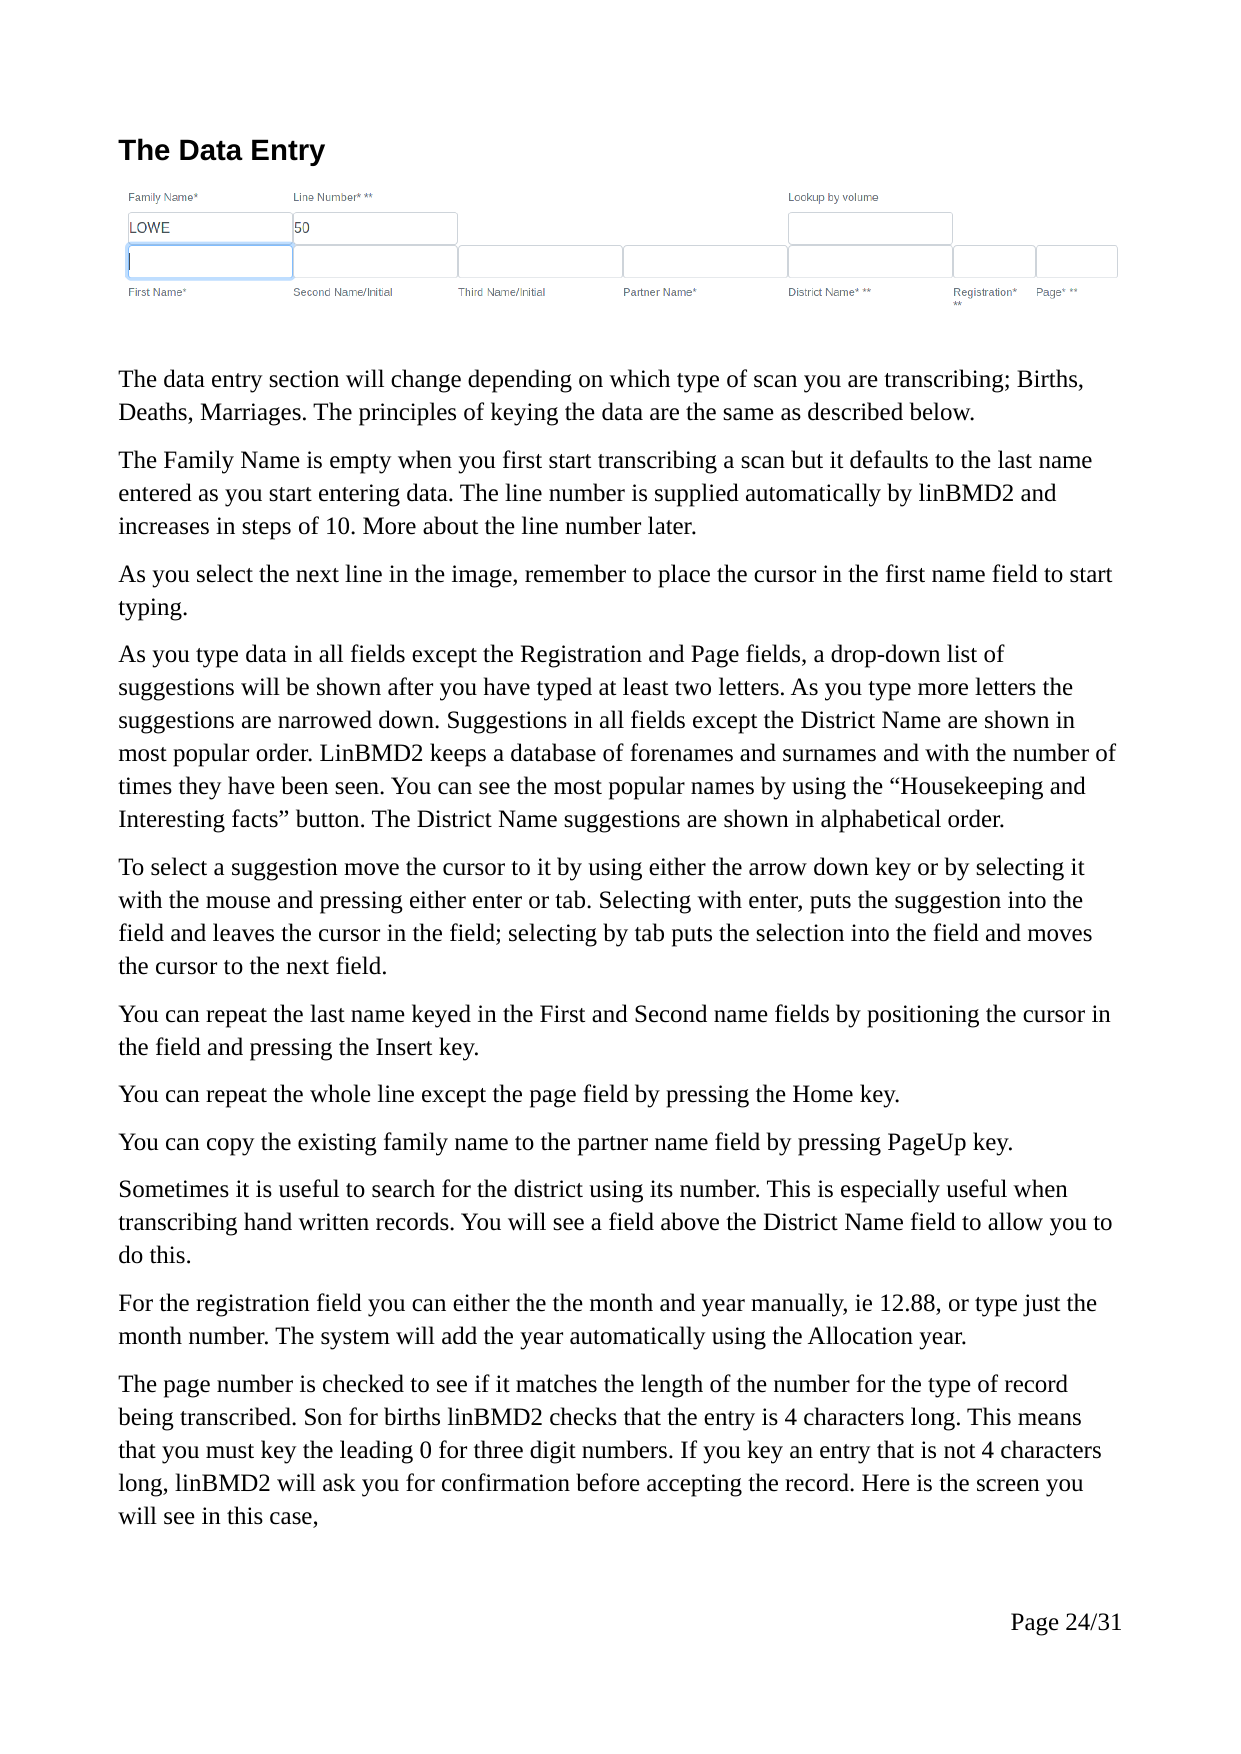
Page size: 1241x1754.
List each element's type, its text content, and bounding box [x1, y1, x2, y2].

subtitle The Data Entry [118, 133, 1122, 166]
text To select a suggestion move the cursor to it by using either the arrow down key or by selecting it with the mouse and pressing either enter or tab. Selecting with enter, puts the suggestion into the field and leaves the cursor in the field; selecting by tab puts the selection into the field and moves the cursor to the next field. [118, 852, 1122, 980]
text As you type data in all fields except the Registration and Page fields, a drop-down list of suggestions will be shown after you have typed at least two letters. As you type more letters the suggestions are narrowed down. Suggestions in all fields except the District Name are shown in most popular order. LinBMD2 keeps a database of forenames and surnames and with the number of times they have been seen. You can see the most popular names by using the “Housekeeping and Interesting facts” button. The District Name suggestions are shown in alphabetical order. [118, 639, 1122, 833]
text The page number is checked to see if it matches the length of the number for the type of record being transcribed. Son for births linBMD2 checks that the entry is 4 characters long. This means that you must key the leading 0 for three digit numbers. If you key an entry that is not 4 characters long, linBMD2 will ask you for confirmation before accepting the record. Here is the screen you will see in this case, [118, 1369, 1122, 1529]
text You can copy the existing family name to the partner name field by pressing PageUp key. [118, 1127, 1122, 1156]
text As you select the next line in the image, remember to place the cursor in the first name field to start typing. [118, 559, 1122, 620]
text You can repeat the last name keyed in the First and Second name fields by positioning the cursor in the field and pressing the Insert key. [118, 999, 1122, 1060]
text The data entry section will change depending on which type of scan you are transcribing; Births, Deaths, Marriages. The principles of keying the data are the same as described below. [118, 364, 1122, 426]
text The Family Name is empty when you first start transcribing a scan but it defaults to the last name entered as you start entering data. The line number is supplied automatically by linBMD2 and increases in steps of 10. More about the line number later. [118, 445, 1122, 540]
text Sometimes it is useful to search for the district using its number. This is especially useful when transcribing hand written records. You will see a field above the District Name field to allow you to do this. [118, 1174, 1122, 1269]
text You can repeat the whole line except the page field by pressing the Home key. [118, 1079, 1122, 1108]
picture [118, 178, 1123, 313]
text For the registration field you can either the the month and year manually, ie 12.88, or type just the month number. The system will add the year automatically using the Allocation year. [118, 1288, 1122, 1350]
